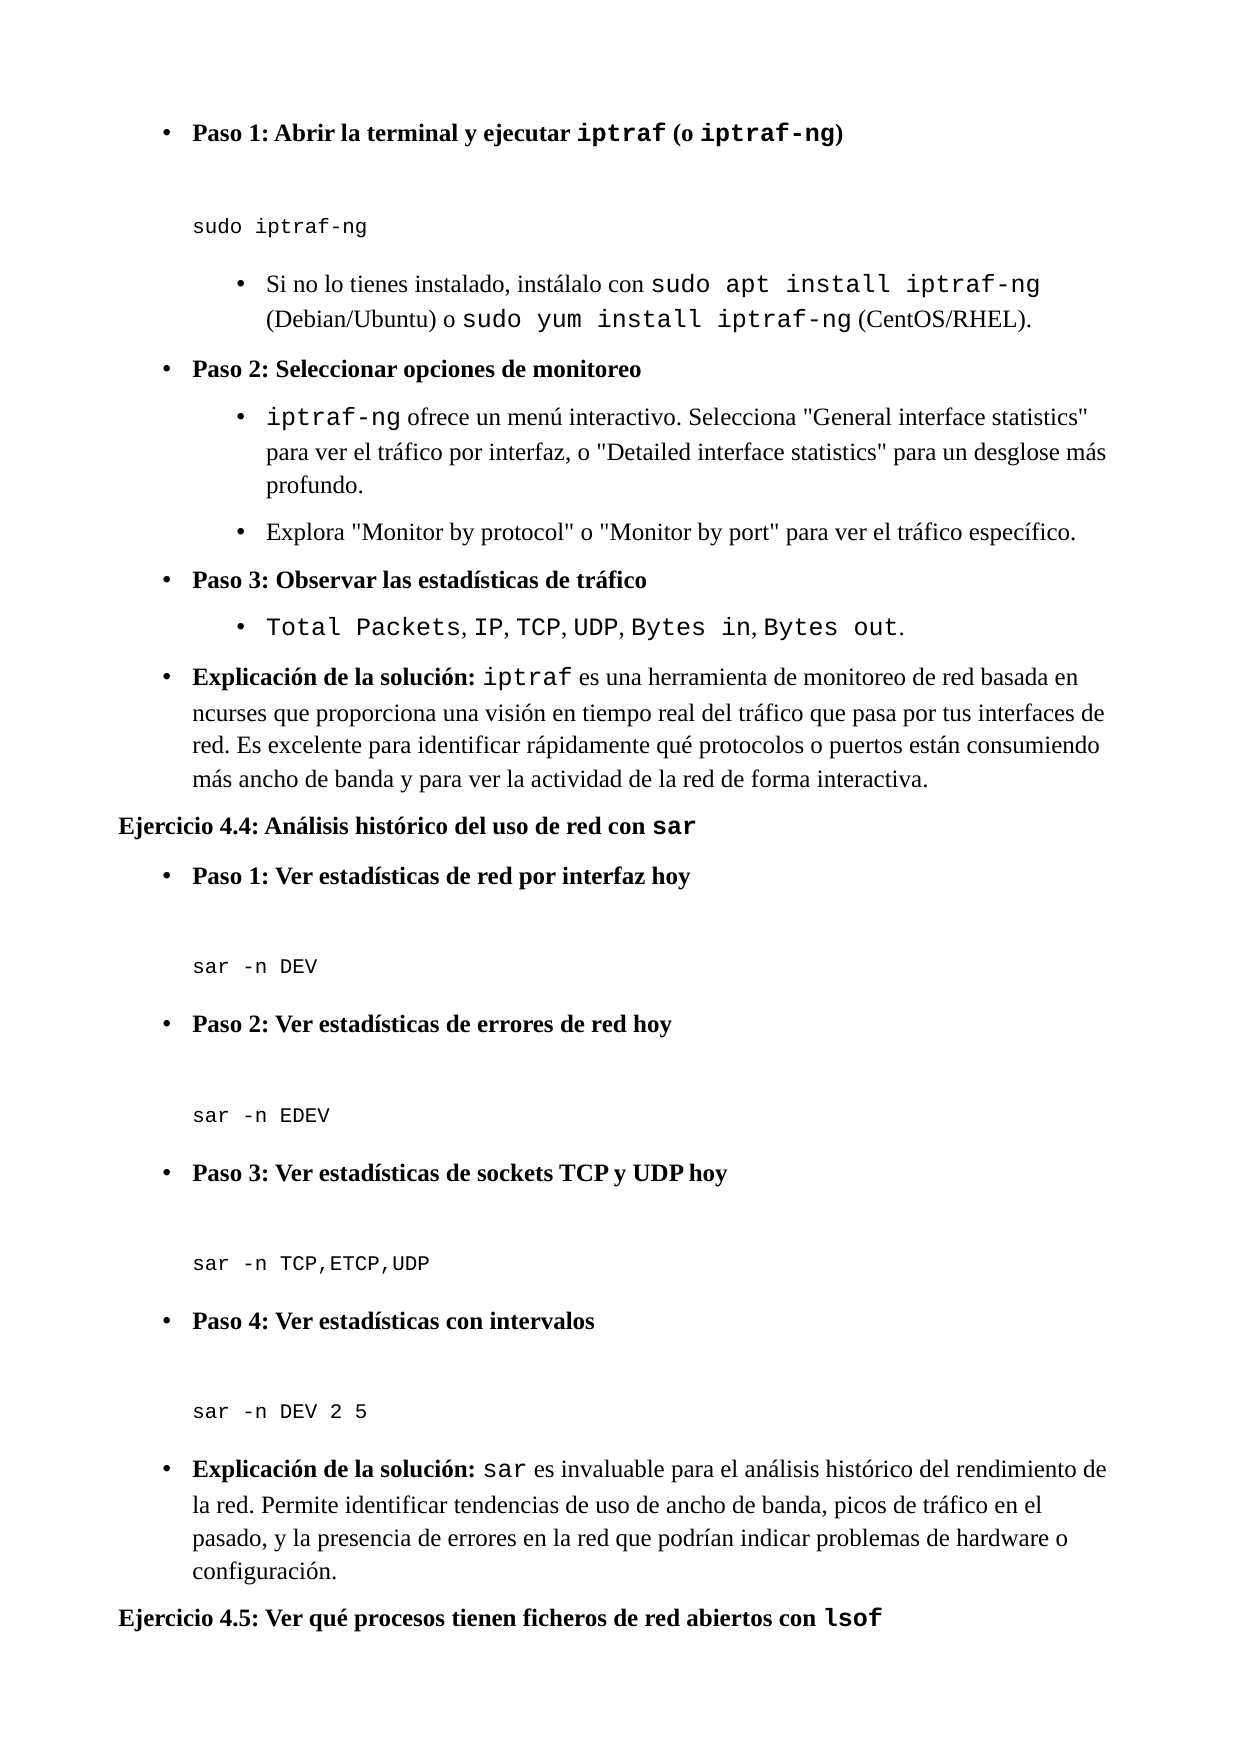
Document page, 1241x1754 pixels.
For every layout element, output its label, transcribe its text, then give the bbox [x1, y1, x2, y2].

list Paso 3: Observar las estadísticas de tráfico [162, 565, 1122, 594]
list iptraf-ng ofrece un menú interactivo. Selecciona "General interface statistics" para ver el tráfico por interfaz, o "Detailed interface statistics" para un desglose más profundo. [236, 402, 1122, 498]
list sar -n TCP,ETCP,UDP [162, 1253, 1122, 1277]
list Total Packets, IP, TCP, UDP, Bytes in, Bytes out. [236, 612, 1122, 643]
list sudo iptraf-ng [162, 216, 1122, 239]
list Explicación de la solución: iptraf es una herramienta de monitoreo de red basada en ncurses que proporciona una visión en tiempo real del tráfico que pasa por tus interfaces de red. Es excelente para identificar rápidamente qué protocolos o puertos están consumiendo más ancho de banda y para ver la actividad de la red de forma interactiva. [162, 662, 1122, 792]
list Explicación de la solución: sar es invaluable para el análisis histórico del rendimiento de la red. Permite identificar tendencias de uso de ancho de banda, picos de tráfico en el pasado, y la presencia de errores en la red que podrían indicar problemas de hardware o configuración. [162, 1454, 1122, 1584]
list sar -n DEV 2 5 [162, 1401, 1122, 1425]
list Paso 4: Ver estadísticas con intervalos [162, 1306, 1122, 1335]
list Paso 1: Ver estadísticas de red por interfaz hoy [162, 861, 1122, 890]
text Ejercicio 4.5: Ver qué procesos tienen ficheros de red abiertos con lsof [118, 1603, 1122, 1634]
list Paso 3: Ver estadísticas de sockets TCP y UDP hoy [162, 1158, 1122, 1187]
list sar -n DEV [162, 956, 1122, 980]
text Ejercicio 4.4: Análisis histórico del uso de red con sar [118, 811, 1122, 842]
list sar -n EDEV [162, 1105, 1122, 1128]
list Paso 2: Seleccionar opciones de monitoreo [162, 354, 1122, 383]
list Paso 1: Abrir la terminal y ejecutar iptraf (o iptraf-ng) [162, 118, 1122, 149]
list Explora "Monitor by protocol" o "Monitor by port" para ver el tráfico específico. [236, 517, 1122, 546]
list Si no lo tienes instalado, instálalo con sudo apt install iptraf-ng (Debian/Ubuntu) o sudo yum install iptraf-ng (CentOS/RHEL). [236, 269, 1122, 335]
list Paso 2: Ver estadísticas de errores de red hoy [162, 1009, 1122, 1038]
